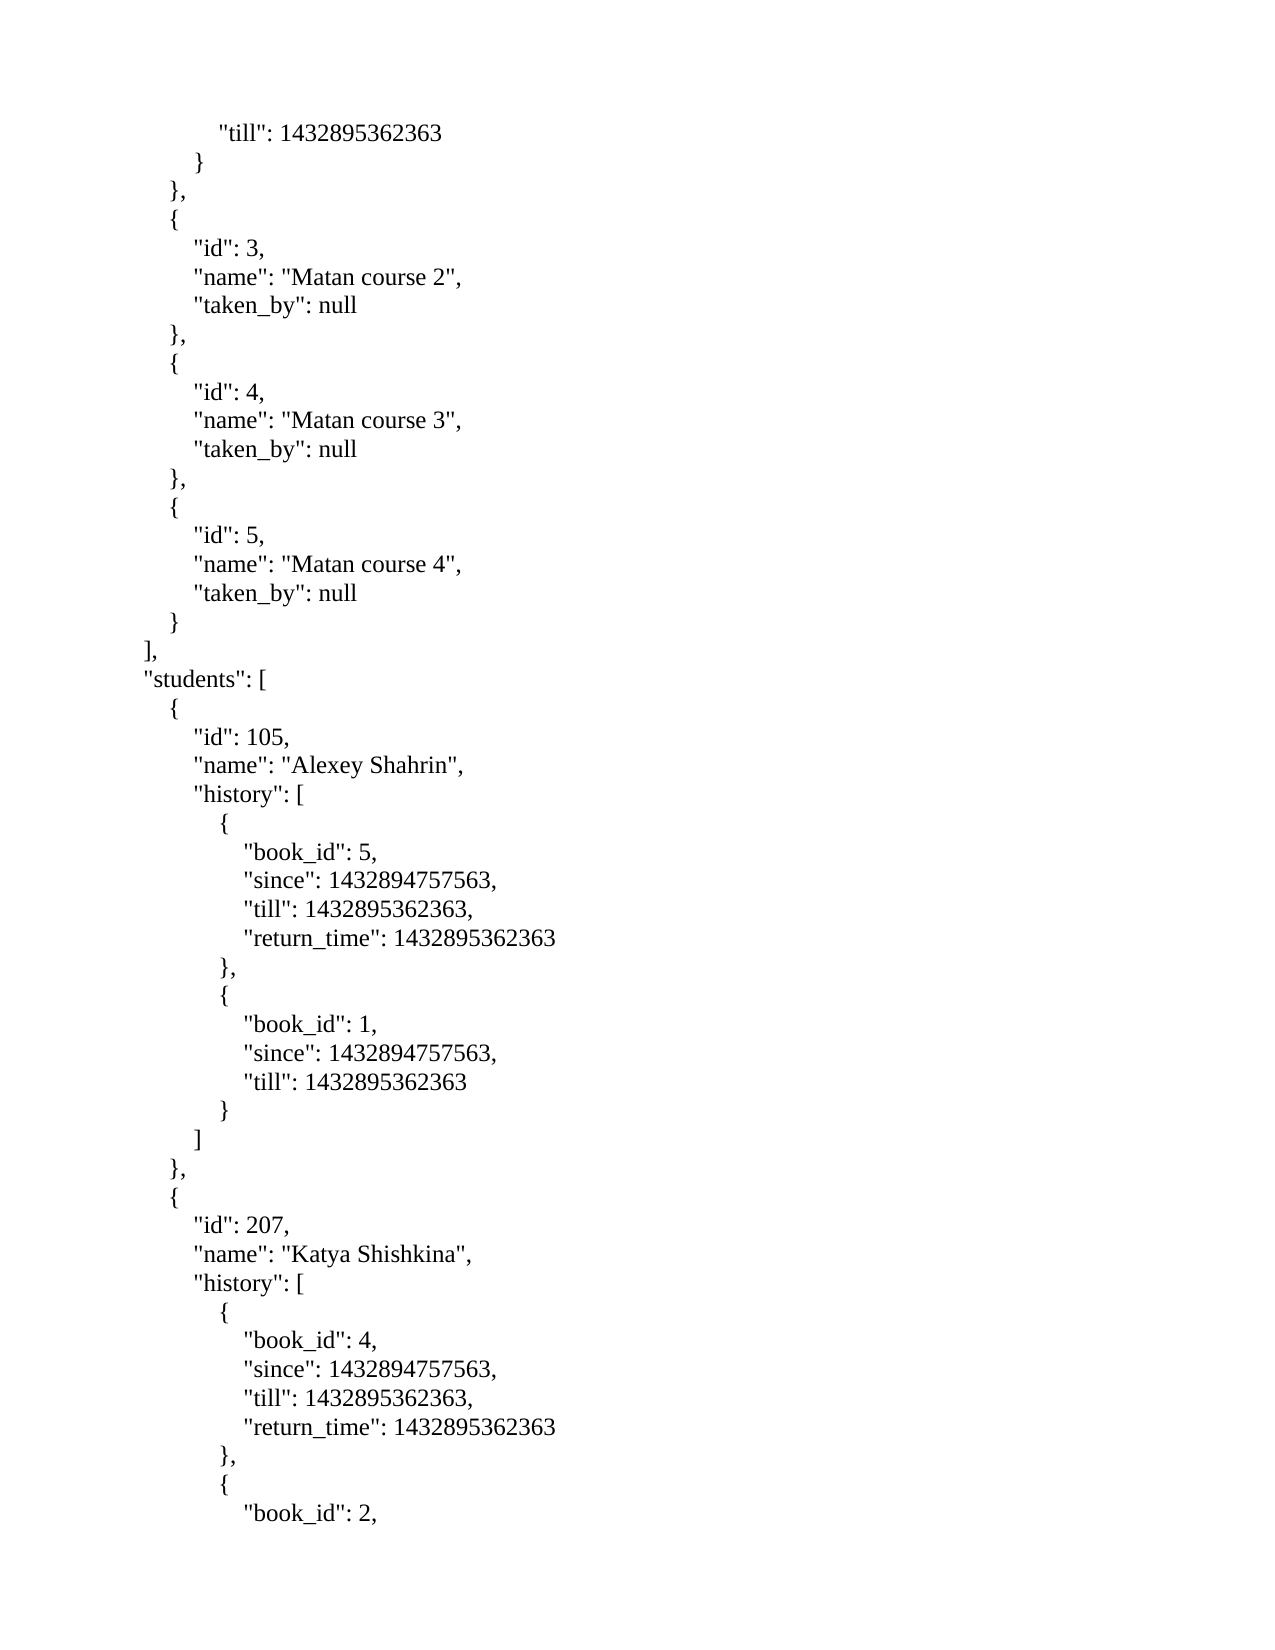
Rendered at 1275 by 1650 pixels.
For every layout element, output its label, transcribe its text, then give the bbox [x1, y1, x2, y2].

text "taken_by": null [118, 291, 1157, 319]
text { [118, 1469, 1157, 1498]
text "return_time": 1432895362363 [118, 923, 1157, 952]
text { [118, 204, 1157, 233]
text }, [118, 1441, 1157, 1469]
text { [118, 808, 1157, 837]
text }, [118, 319, 1157, 348]
text "name": "Katya Shishkina", [118, 1239, 1157, 1268]
text "history": [ [118, 779, 1157, 808]
text "name": "Matan course 2", [118, 262, 1157, 291]
text "id": 4, [118, 377, 1157, 406]
text "return_time": 1432895362363 [118, 1412, 1157, 1441]
text "id": 5, [118, 521, 1157, 549]
text { [118, 1182, 1157, 1211]
text "till": 1432895362363 [118, 118, 1157, 147]
text } [118, 1096, 1157, 1124]
text "till": 1432895362363, [118, 1383, 1157, 1412]
text "since": 1432894757563, [118, 1038, 1157, 1067]
text } [118, 607, 1157, 636]
text "name": "Alexey Shahrin", [118, 751, 1157, 779]
text }, [118, 1153, 1157, 1182]
text { [118, 981, 1157, 1009]
text ] [118, 1124, 1157, 1153]
text "book_id": 2, [118, 1498, 1157, 1527]
text } [118, 147, 1157, 176]
text }, [118, 463, 1157, 492]
text "since": 1432894757563, [118, 1354, 1157, 1383]
text "name": "Matan course 4", [118, 549, 1157, 578]
text "history": [ [118, 1268, 1157, 1297]
text }, [118, 952, 1157, 981]
text "book_id": 5, [118, 837, 1157, 866]
text "name": "Matan course 3", [118, 406, 1157, 434]
text { [118, 348, 1157, 377]
text "taken_by": null [118, 578, 1157, 607]
text { [118, 492, 1157, 521]
text "id": 3, [118, 233, 1157, 262]
text "till": 1432895362363 [118, 1067, 1157, 1096]
text "since": 1432894757563, [118, 866, 1157, 894]
text "till": 1432895362363, [118, 894, 1157, 923]
text { [118, 693, 1157, 722]
text "id": 207, [118, 1211, 1157, 1239]
text "book_id": 1, [118, 1009, 1157, 1038]
text "id": 105, [118, 722, 1157, 751]
text "students": [ [118, 664, 1157, 693]
text }, [118, 176, 1157, 204]
text { [118, 1297, 1157, 1326]
text ], [118, 636, 1157, 664]
text "book_id": 4, [118, 1326, 1157, 1354]
text "taken_by": null [118, 434, 1157, 463]
